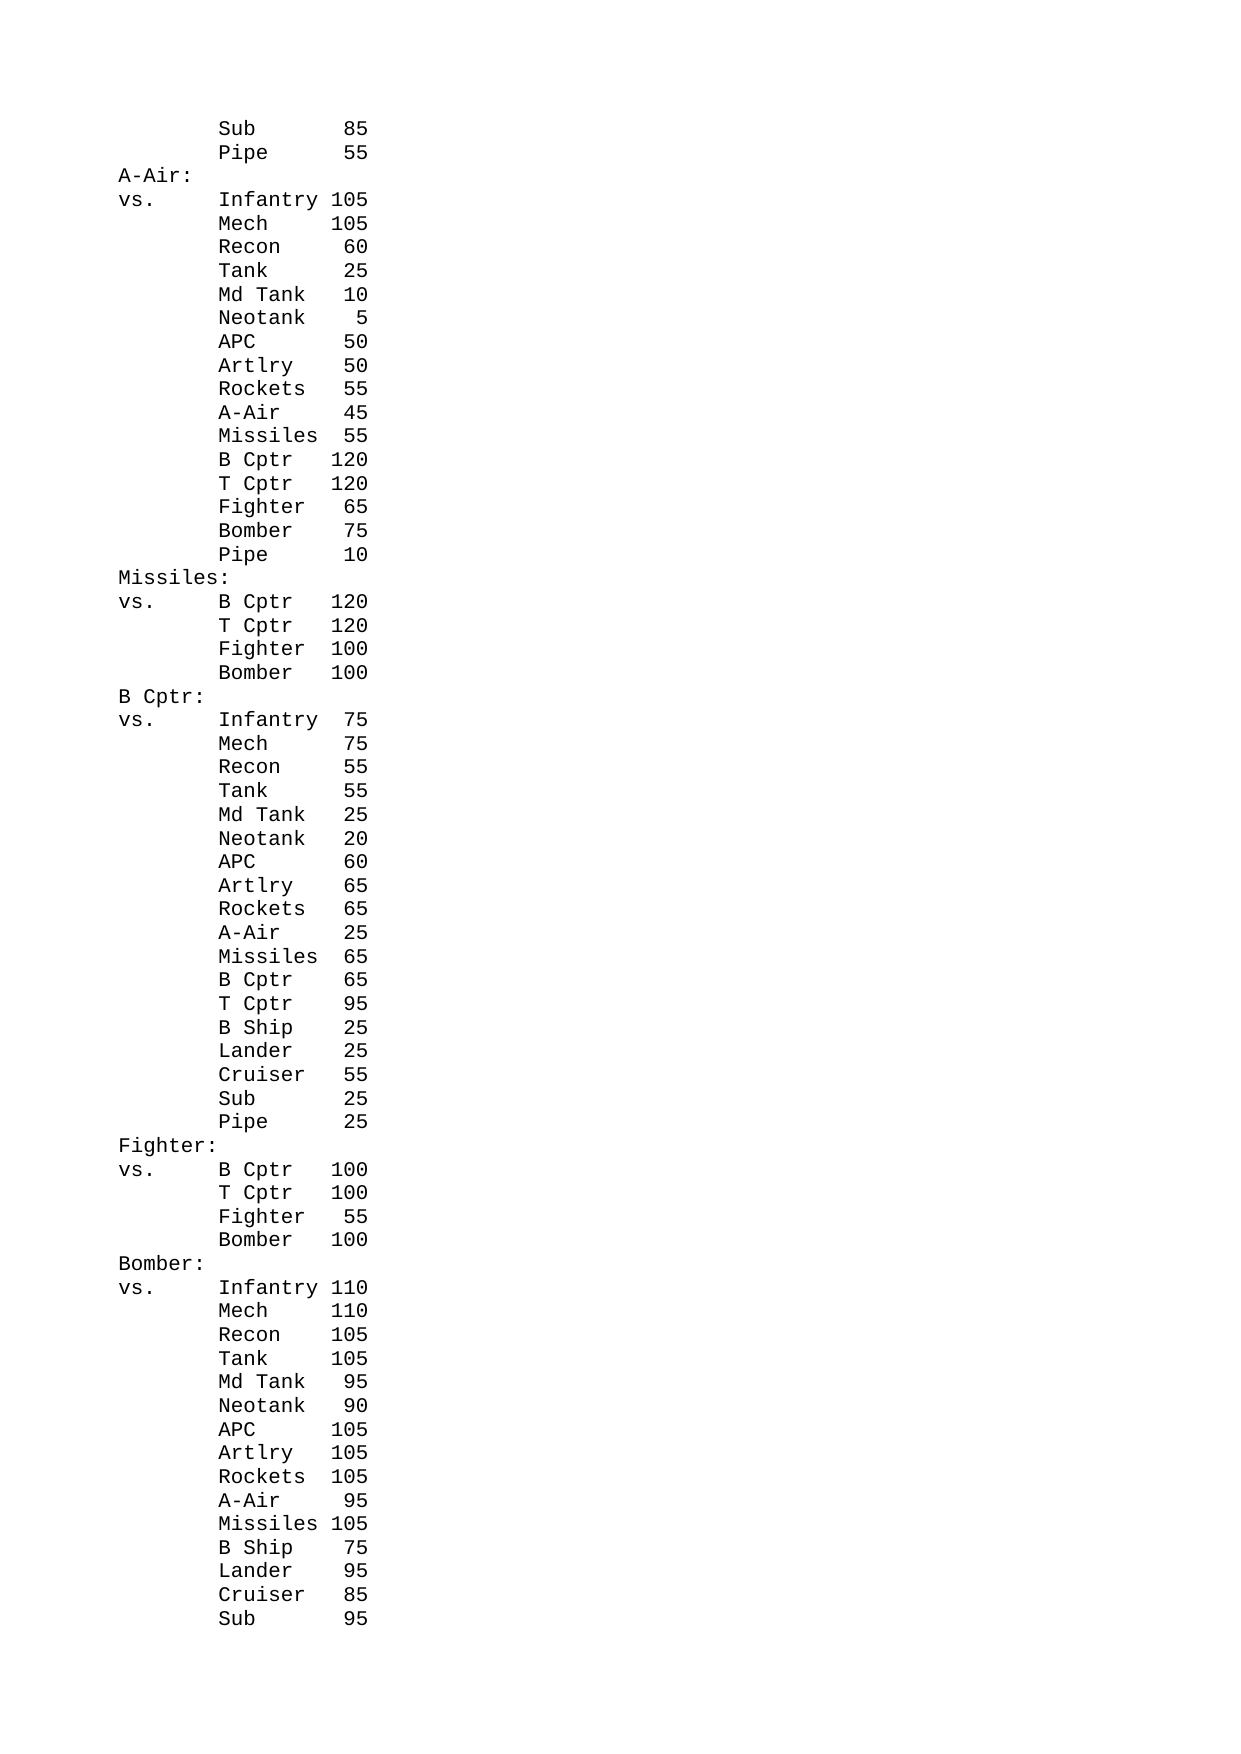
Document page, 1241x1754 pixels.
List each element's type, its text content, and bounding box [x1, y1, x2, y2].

text Recon 105 [118, 1324, 1122, 1348]
text Fighter: [118, 1135, 1122, 1158]
text Missiles 55 [118, 426, 1122, 449]
text Pipe 55 [118, 142, 1122, 165]
text T Cptr 100 [118, 1182, 1122, 1206]
text Cruiser 55 [118, 1064, 1122, 1088]
text T Cptr 95 [118, 993, 1122, 1017]
text Fighter 100 [118, 638, 1122, 662]
text A-Air 95 [118, 1489, 1122, 1513]
text Bomber 75 [118, 520, 1122, 544]
text Cruiser 85 [118, 1584, 1122, 1608]
text B Cptr: [118, 686, 1122, 709]
text Rockets 105 [118, 1466, 1122, 1489]
text Mech 110 [118, 1300, 1122, 1324]
text Fighter 55 [118, 1206, 1122, 1229]
text vs. B Cptr 100 [118, 1158, 1122, 1182]
text Lander 95 [118, 1561, 1122, 1584]
text Neotank 20 [118, 827, 1122, 851]
text APC 105 [118, 1419, 1122, 1442]
text Bomber 100 [118, 662, 1122, 686]
text Rockets 65 [118, 898, 1122, 922]
text Artlry 65 [118, 875, 1122, 898]
text Tank 25 [118, 260, 1122, 284]
text APC 60 [118, 851, 1122, 875]
text Mech 105 [118, 213, 1122, 236]
text Recon 60 [118, 236, 1122, 260]
text Artlry 50 [118, 354, 1122, 378]
text T Cptr 120 [118, 615, 1122, 638]
text Lander 25 [118, 1040, 1122, 1064]
text Mech 75 [118, 733, 1122, 757]
text Md Tank 25 [118, 804, 1122, 827]
text Pipe 10 [118, 544, 1122, 567]
text Missiles: [118, 567, 1122, 591]
text A-Air 45 [118, 402, 1122, 426]
text Neotank 90 [118, 1395, 1122, 1419]
text Bomber 100 [118, 1229, 1122, 1253]
text vs. Infantry 110 [118, 1277, 1122, 1300]
text Tank 55 [118, 780, 1122, 804]
text APC 50 [118, 331, 1122, 354]
text B Ship 75 [118, 1537, 1122, 1561]
text Rockets 55 [118, 378, 1122, 402]
text Missiles 105 [118, 1513, 1122, 1537]
text B Cptr 65 [118, 969, 1122, 993]
text vs. Infantry 75 [118, 709, 1122, 733]
text Recon 55 [118, 757, 1122, 780]
text T Cptr 120 [118, 473, 1122, 496]
text vs. Infantry 105 [118, 189, 1122, 213]
text B Cptr 120 [118, 449, 1122, 473]
text Sub 85 [118, 118, 1122, 142]
text A-Air: [118, 165, 1122, 189]
text Sub 95 [118, 1608, 1122, 1631]
text Md Tank 10 [118, 284, 1122, 307]
text Missiles 65 [118, 946, 1122, 969]
text Neotank 5 [118, 307, 1122, 331]
text A-Air 25 [118, 922, 1122, 946]
text Tank 105 [118, 1348, 1122, 1371]
text Pipe 25 [118, 1111, 1122, 1135]
text Artlry 105 [118, 1442, 1122, 1466]
text Bomber: [118, 1253, 1122, 1277]
text B Ship 25 [118, 1017, 1122, 1040]
text Md Tank 95 [118, 1371, 1122, 1395]
text Fighter 65 [118, 496, 1122, 520]
text vs. B Cptr 120 [118, 591, 1122, 615]
text Sub 25 [118, 1088, 1122, 1111]
